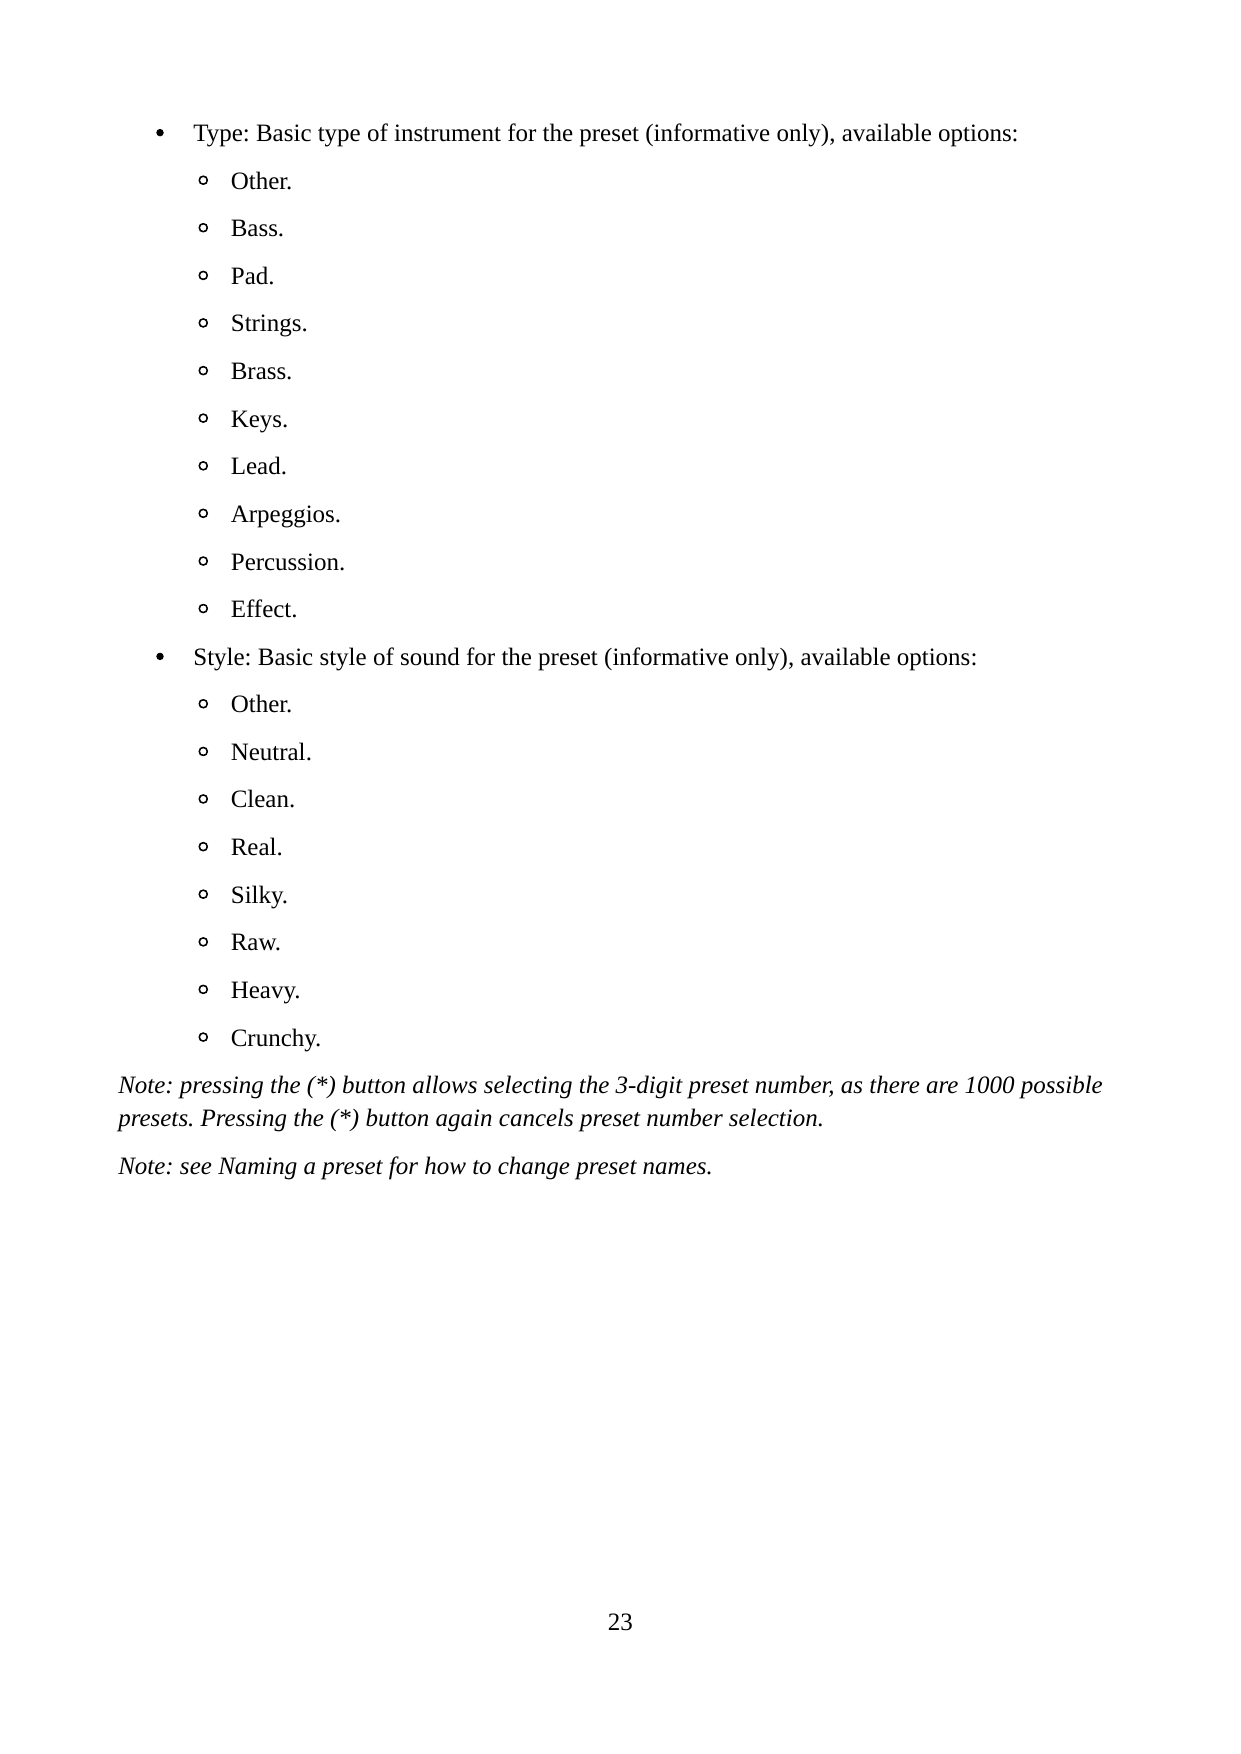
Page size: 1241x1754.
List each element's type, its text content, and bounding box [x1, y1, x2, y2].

text Note: see Naming a preset for how to change preset names. [118, 1151, 1122, 1179]
list Keys. [193, 404, 1122, 432]
text Note: pressing the (*) button allows selecting the 3-digit preset number, as there are 1000 possible presets. Pressing the (*) button again cancels preset number selection. [118, 1070, 1122, 1132]
list Strings. [193, 308, 1122, 337]
list Other. [193, 166, 1122, 194]
list Clean. [193, 784, 1122, 813]
list Real. [193, 832, 1122, 861]
list Crunchy. [193, 1023, 1122, 1051]
list Lead. [193, 451, 1122, 480]
list Type: Basic type of instrument for the preset (informative only), available options: [156, 118, 1122, 147]
list Brass. [193, 356, 1122, 385]
list Style: Basic style of sound for the preset (informative only), available options: [156, 642, 1122, 671]
list Effect. [193, 594, 1122, 623]
list Raw. [193, 927, 1122, 956]
list Neutral. [193, 737, 1122, 766]
list Heavy. [193, 975, 1122, 1004]
list Bass. [193, 213, 1122, 242]
list Pad. [193, 261, 1122, 290]
list Silky. [193, 880, 1122, 908]
list Percussion. [193, 547, 1122, 575]
list Other. [193, 689, 1122, 718]
list Arpeggios. [193, 499, 1122, 528]
